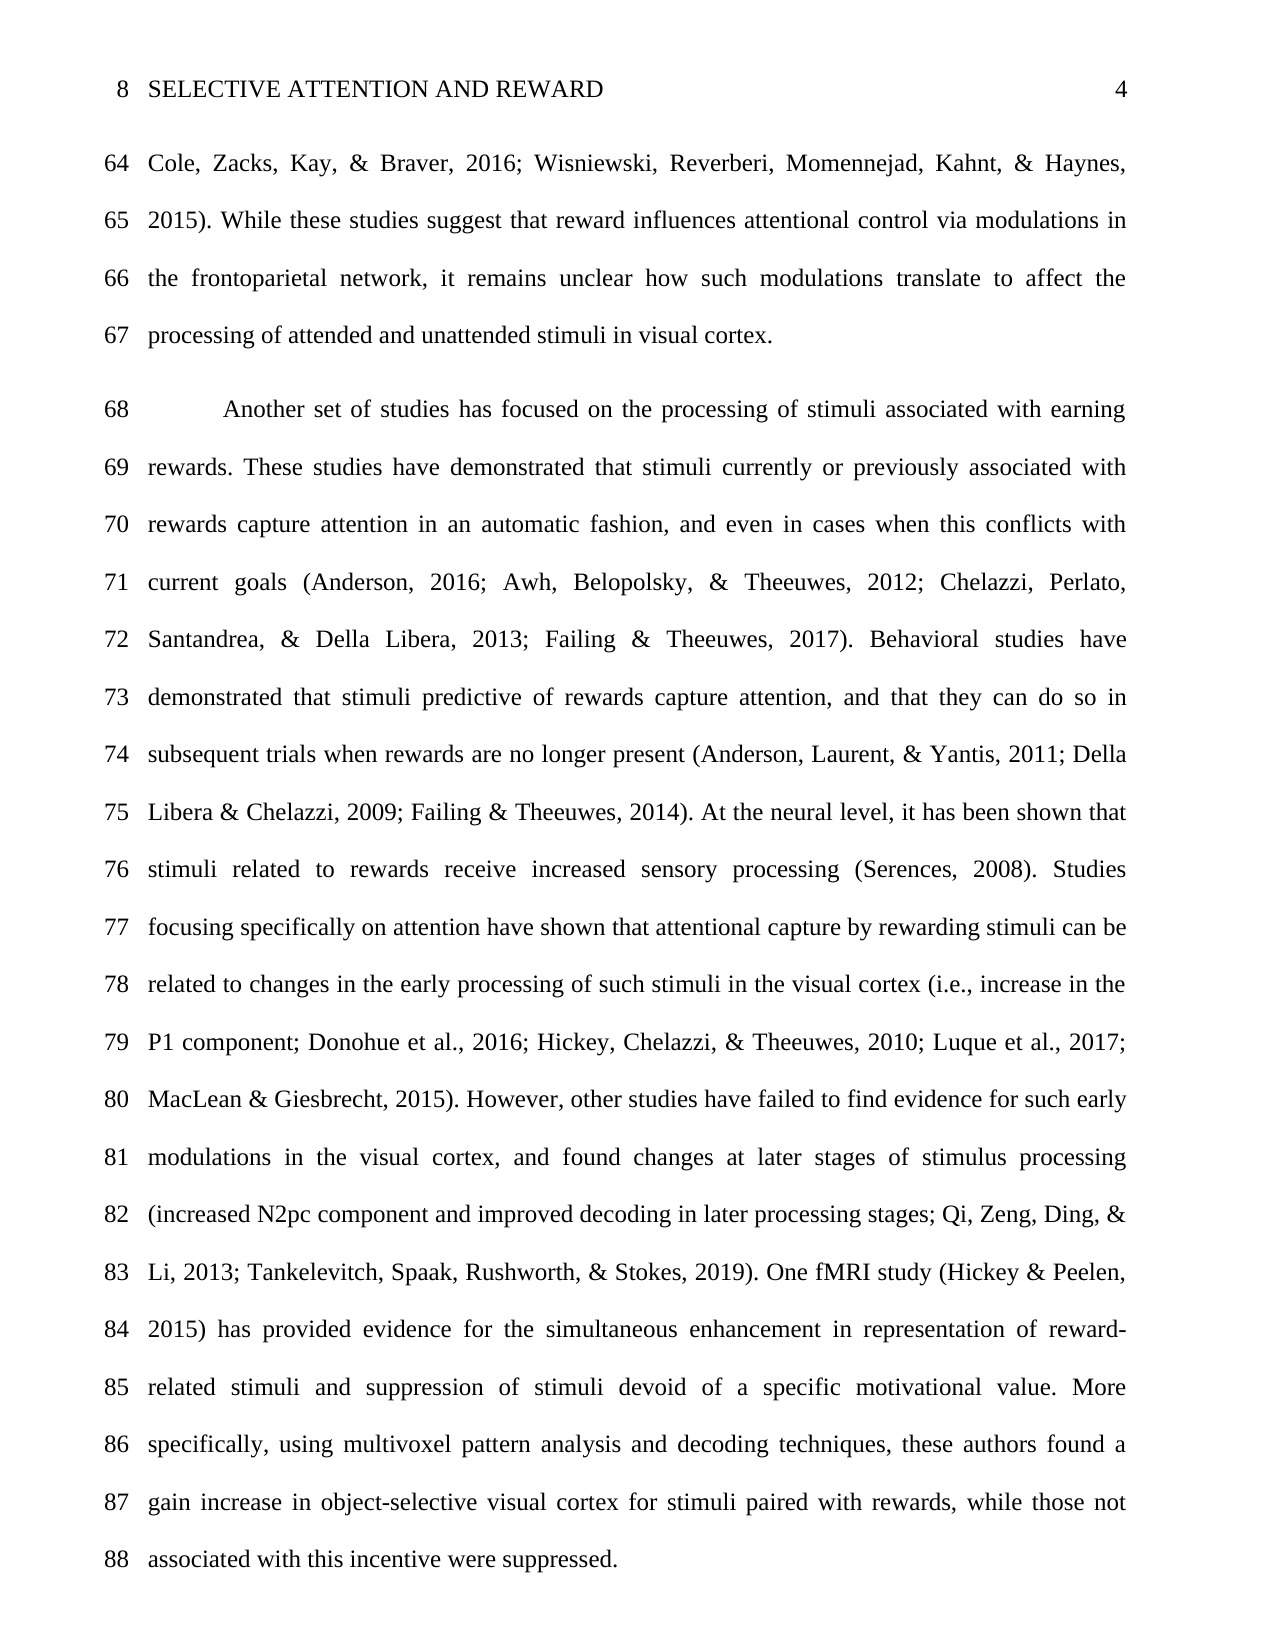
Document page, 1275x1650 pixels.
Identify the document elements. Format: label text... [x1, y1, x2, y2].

text Cole, Zacks, Kay, & Braver, 2016; Wisniewski, Reverberi, Momennejad, Kahnt, & Haynes, 2015). While these studies suggest that reward influences attentional control via modulations in the frontoparietal network, it remains unclear how such modulations translate to affect the processing of attended and unattended stimuli in visual cortex. [148, 148, 1127, 349]
text Another set of studies has focused on the processing of stimuli associated with earning rewards. These studies have demonstrated that stimuli currently or previously associated with rewards capture attention in an automatic fashion, and even in cases when this conflicts with current goals (Anderson, 2016; Awh, Belopolsky, & Theeuwes, 2012; Chelazzi, Perlato, Santandrea, & Della Libera, 2013; Failing & Theeuwes, 2017). Behavioral studies have demonstrated that stimuli predictive of rewards capture attention, and that they can do so in subsequent trials when rewards are no longer present (Anderson, Laurent, & Yantis, 2011; Della Libera & Chelazzi, 2009; Failing & Theeuwes, 2014). At the neural level, it has been shown that stimuli related to rewards receive increased sensory processing (Serences, 2008). Studies focusing specifically on attention have shown that attentional capture by rewarding stimuli can be related to changes in the early processing of such stimuli in the visual cortex (i.e., increase in the P1 component; Donohue et al., 2016; Hickey, Chelazzi, & Theeuwes, 2010; Luque et al., 2017; MacLean & Giesbrecht, 2015). However, other studies have failed to find evidence for such early modulations in the visual cortex, and found changes at later stages of stimulus processing (increased N2pc component and improved decoding in later processing stages; Qi, Zeng, Ding, & Li, 2013; Tankelevitch, Spaak, Rushworth, & Stokes, 2019). One fMRI study (Hickey & Peelen, 2015) has provided evidence for the simultaneous enhancement in representation of reward-related stimuli and suppression of stimuli devoid of a specific motivational value. More specifically, using multivoxel pattern analysis and decoding techniques, these authors found a gain increase in object-selective visual cortex for stimuli paired with rewards, while those not associated with this incentive were suppressed. [148, 394, 1127, 1573]
